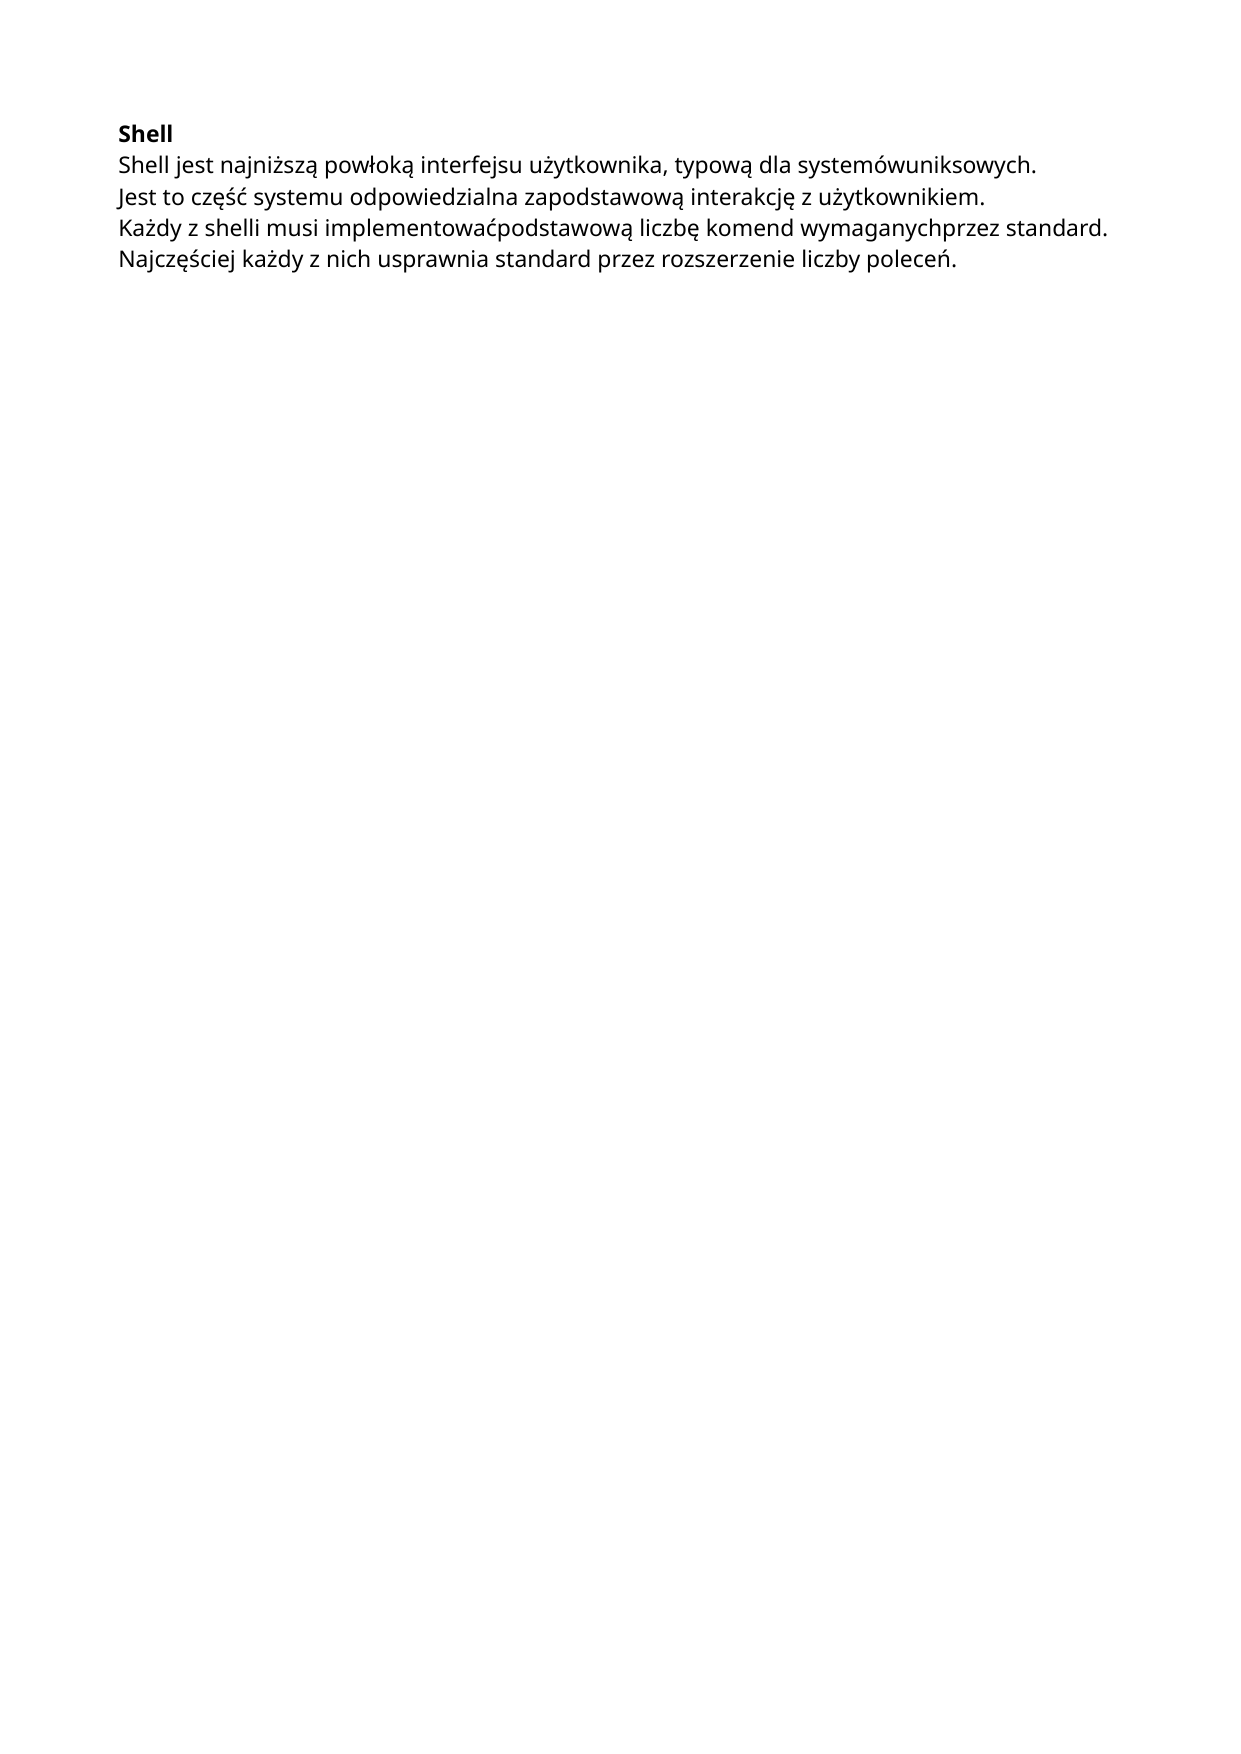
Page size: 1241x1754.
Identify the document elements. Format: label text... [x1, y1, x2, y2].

text Każdy z shelli musi implementowaćpodstawową liczbę komend wymaganychprzez standard. [118, 212, 1122, 243]
text Najczęściej każdy z nich usprawnia standard przez rozszerzenie liczby poleceń. [118, 243, 1122, 274]
text Shell [118, 118, 1122, 149]
text Shell jest najniższą powłoką interfejsu użytkownika, typową dla systemówuniksowych. [118, 149, 1122, 181]
text Jest to część systemu odpowiedzialna zapodstawową interakcję z użytkownikiem. [118, 181, 1122, 212]
